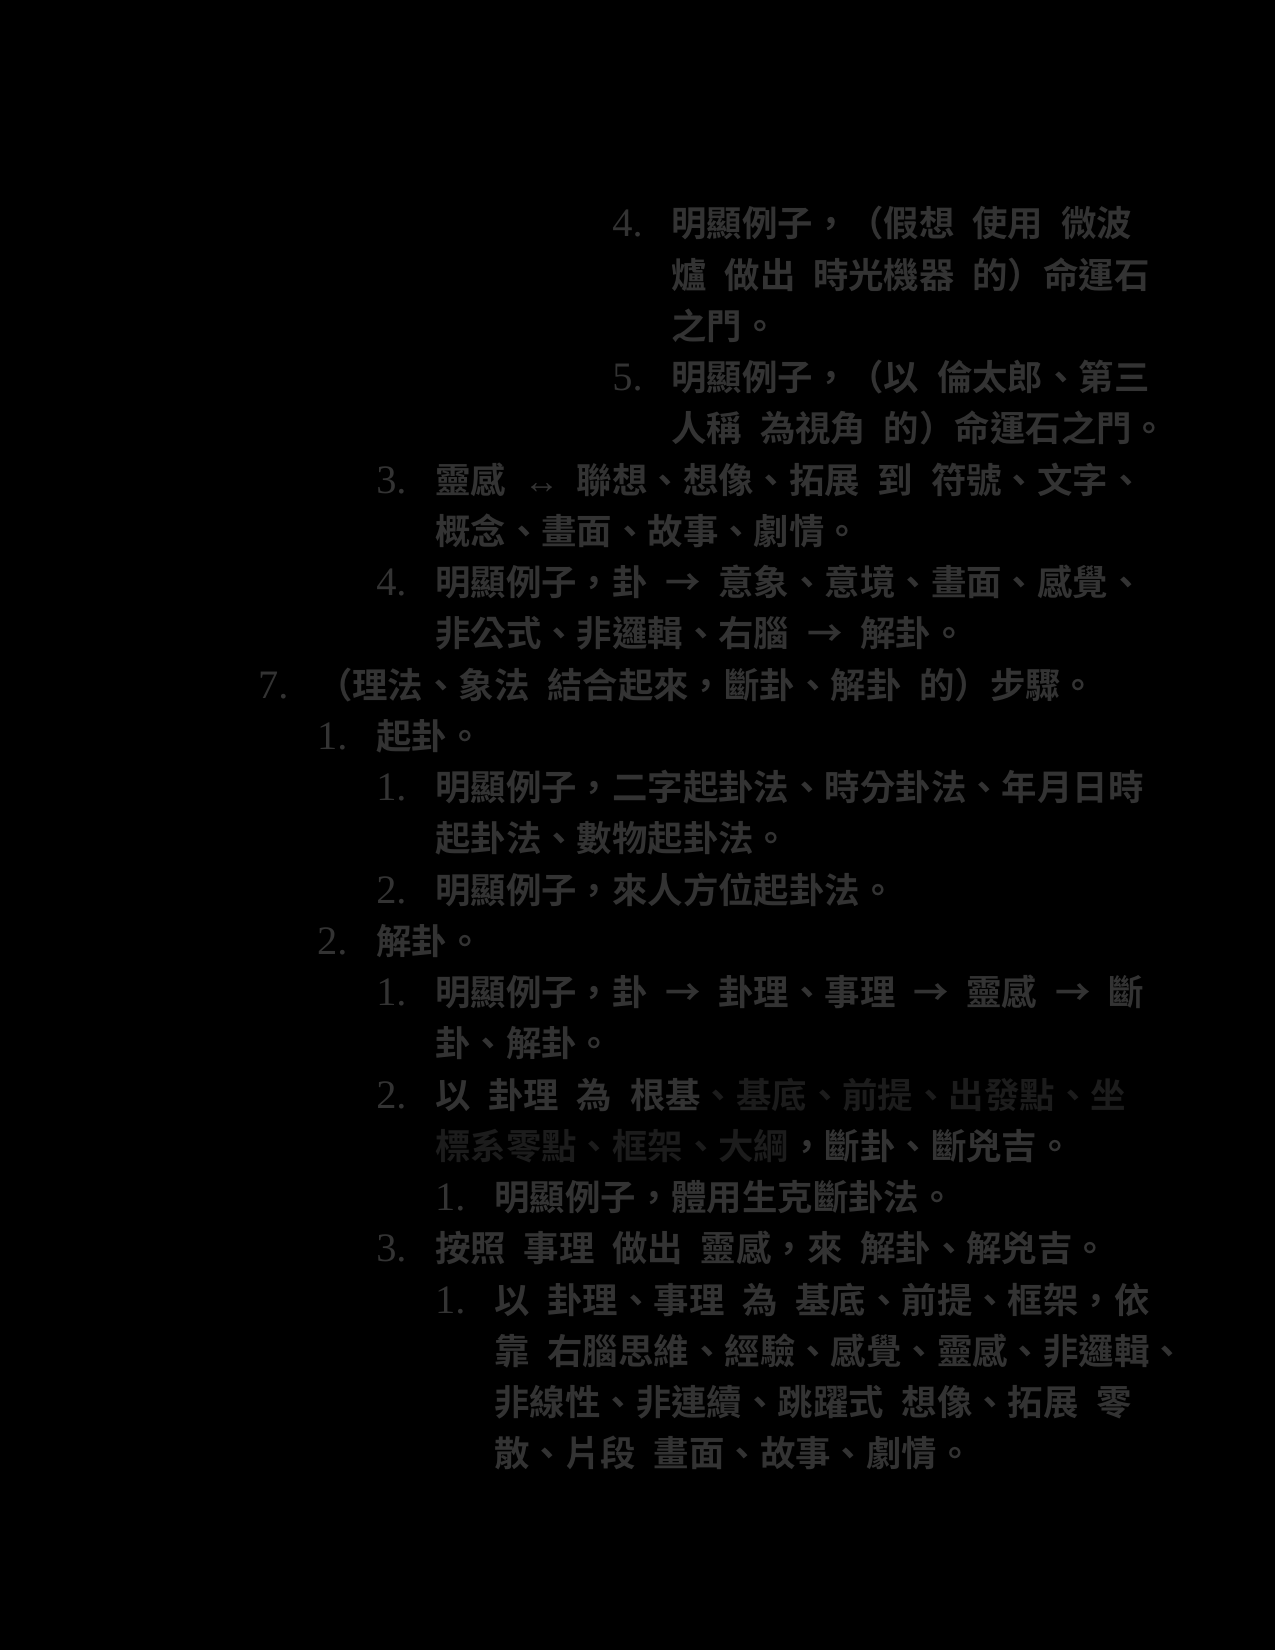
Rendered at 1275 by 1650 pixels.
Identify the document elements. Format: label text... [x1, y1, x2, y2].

list 明顯例子，二字起卦法、時分卦法、年月日時起卦法、數物起卦法。 [376, 759, 1157, 862]
list 明顯例子，體用生克斷卦法。 [435, 1169, 1157, 1221]
list 明顯例子，卦 → 意象、意境、畫面、感覺、非公式、非邏輯、右腦 → 解卦。 [376, 554, 1157, 657]
list 明顯例子，（假想 使用 微波爐 做出 時光機器 的）命運石之門。 [612, 196, 1157, 349]
list 起卦。 [317, 708, 1157, 759]
list 解卦。 [317, 913, 1157, 964]
list 明顯例子，卦 → 卦理、事理 → 靈感 → 斷卦、解卦。 [376, 964, 1157, 1067]
list 明顯例子，來人方位起卦法。 [376, 862, 1157, 913]
list 以 卦理、事理 為 基底、前提、框架，依靠 右腦思維、經驗、感覺、靈感、非邏輯、非線性、非連續、跳躍式 想像、拓展 零散、片段 畫面、故事、劇情。 [435, 1272, 1157, 1477]
list （理法、象法 結合起來，斷卦、解卦 的）步驟。 [258, 657, 1157, 708]
list 按照 事理 做出 靈感，來 解卦、解兇吉。 [376, 1221, 1157, 1272]
list 明顯例子，（以 倫太郎、第三人稱 為視角 的）命運石之門。 [612, 349, 1157, 452]
list 靈感 ↔ 聯想、想像、拓展 到 符號、文字、概念、畫面、故事、劇情。 [376, 452, 1157, 554]
list 以 卦理 為 根基、基底、前提、出發點、坐標系零點、框架、大綱，斷卦、斷兇吉。 [376, 1067, 1157, 1169]
